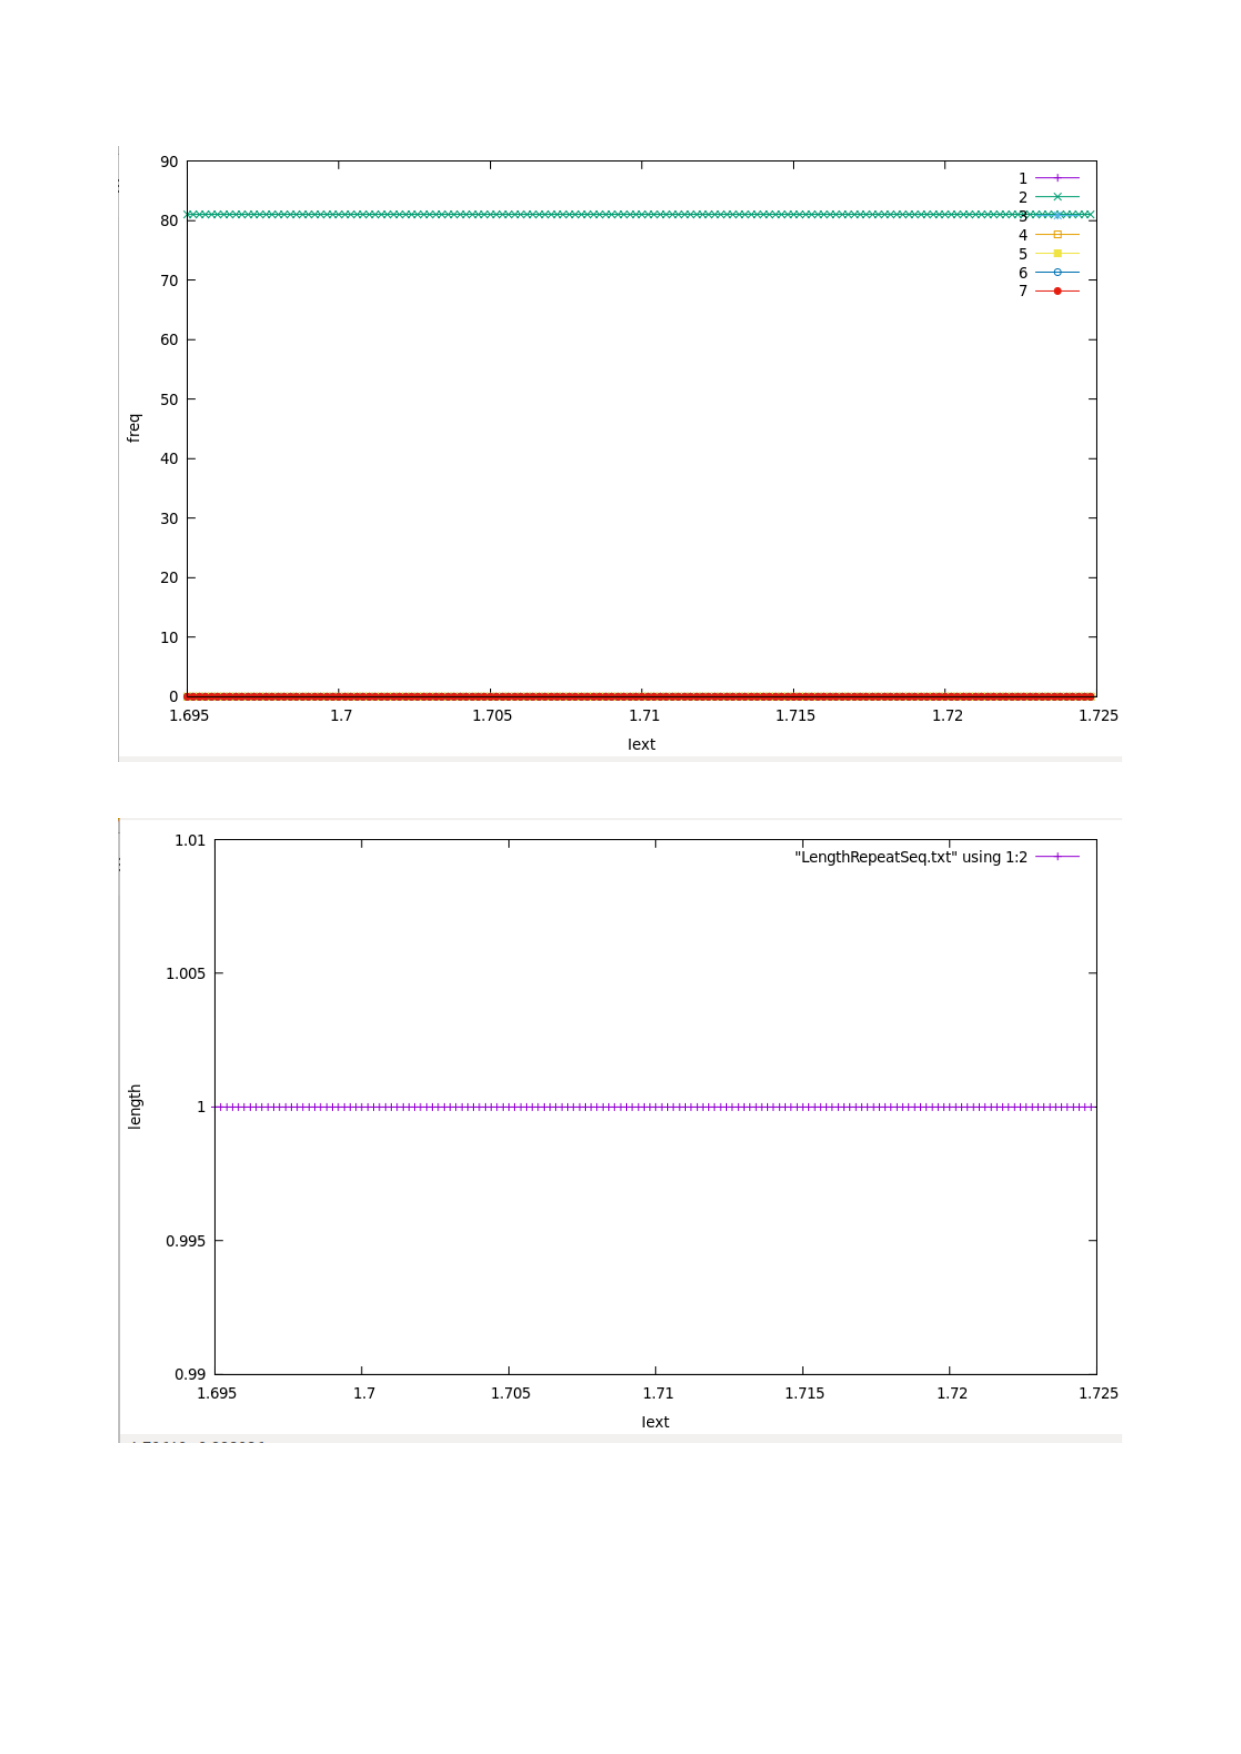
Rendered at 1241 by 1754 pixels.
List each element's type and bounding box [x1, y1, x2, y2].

picture [118, 818, 1123, 1443]
picture [118, 146, 1123, 762]
